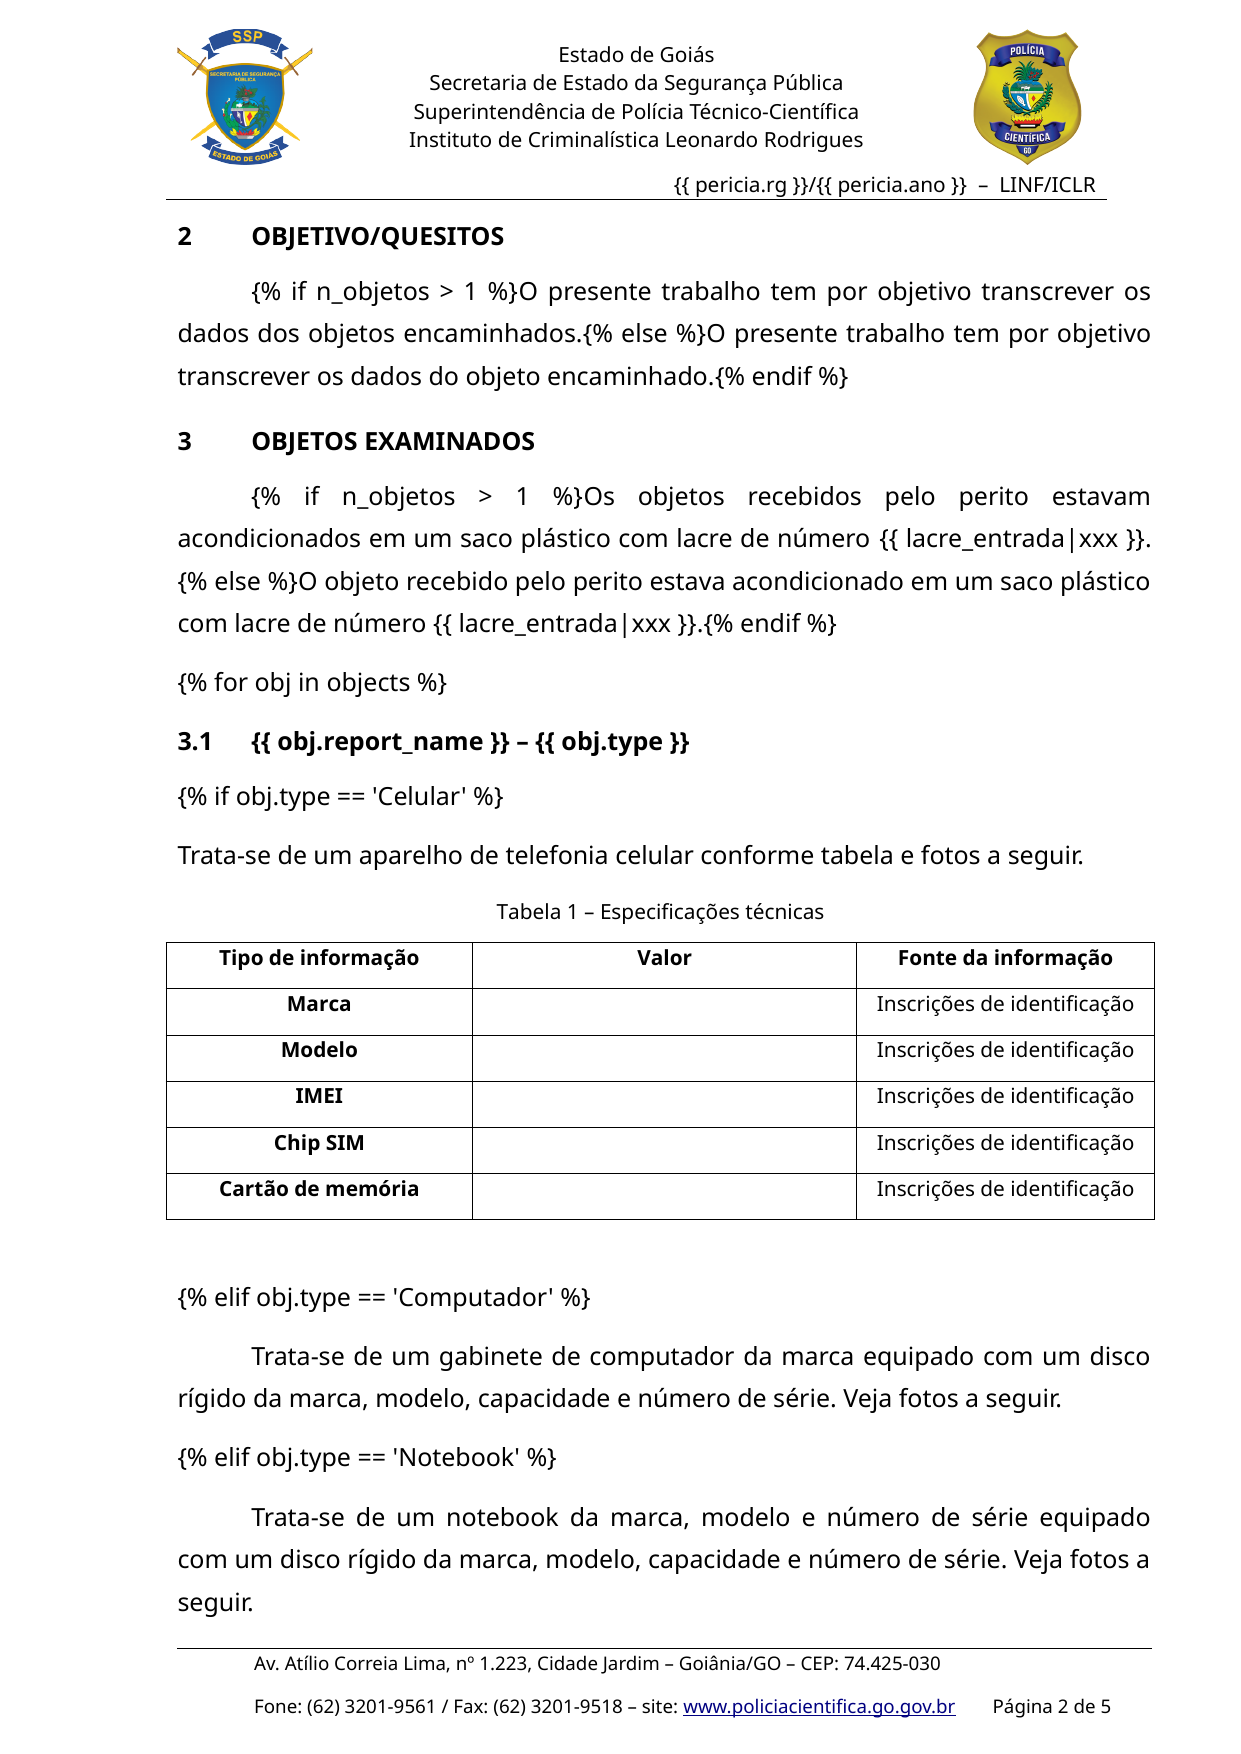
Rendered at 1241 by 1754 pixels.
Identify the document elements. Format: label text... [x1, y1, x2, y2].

table_cell Inscrições de identificação [857, 989, 1154, 1034]
table_cell Cartão de memória [167, 1174, 472, 1219]
table_cell Inscrições de identificação [857, 1128, 1154, 1173]
subtitle OBJETOS EXAMINADOS [177, 423, 1152, 457]
table_cell IMEI [167, 1082, 472, 1127]
table_cell [473, 1174, 856, 1219]
table_cell Inscrições de identificação [857, 1082, 1154, 1127]
text Trata-se de um aparelho de telefonia celular conforme tabela e fotos a seguir. [177, 838, 1152, 872]
text {% if n_objetos > 1 %}Os objetos recebidos pelo perito estavam acondicionados em um saco plástico com lacre de número {{ lacre_entrada|xxx }}.{% else %}O objeto recebido pelo perito estava acondicionado em um saco plástico com lacre de número {{ lacre_entrada|xxx }}.{% endif %} [177, 478, 1152, 640]
table_cell Tipo de informação [167, 943, 472, 988]
table_cell Valor [473, 943, 856, 988]
text {% if obj.type == 'Celular' %} [177, 779, 1152, 813]
table_cell Inscrições de identificação [857, 1036, 1154, 1081]
table_cell Fonte da informação [857, 943, 1154, 988]
table_header Tabela 1 – Especificações técnicas [166, 897, 1155, 942]
text {% elif obj.type == 'Notebook' %} [177, 1440, 1152, 1474]
picture [973, 29, 1082, 165]
text {% elif obj.type == 'Computador' %} [177, 1279, 1152, 1313]
table_cell [473, 1082, 856, 1127]
subtitle {{ obj.report_name }} – {{ obj.type }} [177, 724, 1152, 758]
text Trata-se de um gabinete de computador da marca equipado com um disco rígido da marca, modelo, capacidade e número de série. Veja fotos a seguir. [177, 1338, 1152, 1415]
table_cell Chip SIM [167, 1128, 472, 1173]
text {% if n_objetos > 1 %}O presente trabalho tem por objetivo transcrever os dados dos objetos encaminhados.{% else %}O presente trabalho tem por objetivo transcrever os dados do objeto encaminhado.{% endif %} [177, 273, 1152, 392]
table_cell [473, 1036, 856, 1081]
subtitle OBJETIVO/QUESITOS [177, 218, 1152, 252]
table_cell Modelo [167, 1036, 472, 1081]
text {% for obj in objects %} [177, 665, 1152, 699]
table_cell [473, 1128, 856, 1173]
table_cell Inscrições de identificação [857, 1174, 1154, 1219]
picture [177, 29, 313, 165]
text Trata-se de um notebook da marca, modelo e número de série equipado com um disco rígido da marca, modelo, capacidade e número de série. Veja fotos a seguir. [177, 1499, 1152, 1618]
table_cell [473, 989, 856, 1034]
table_cell Marca [167, 989, 472, 1034]
